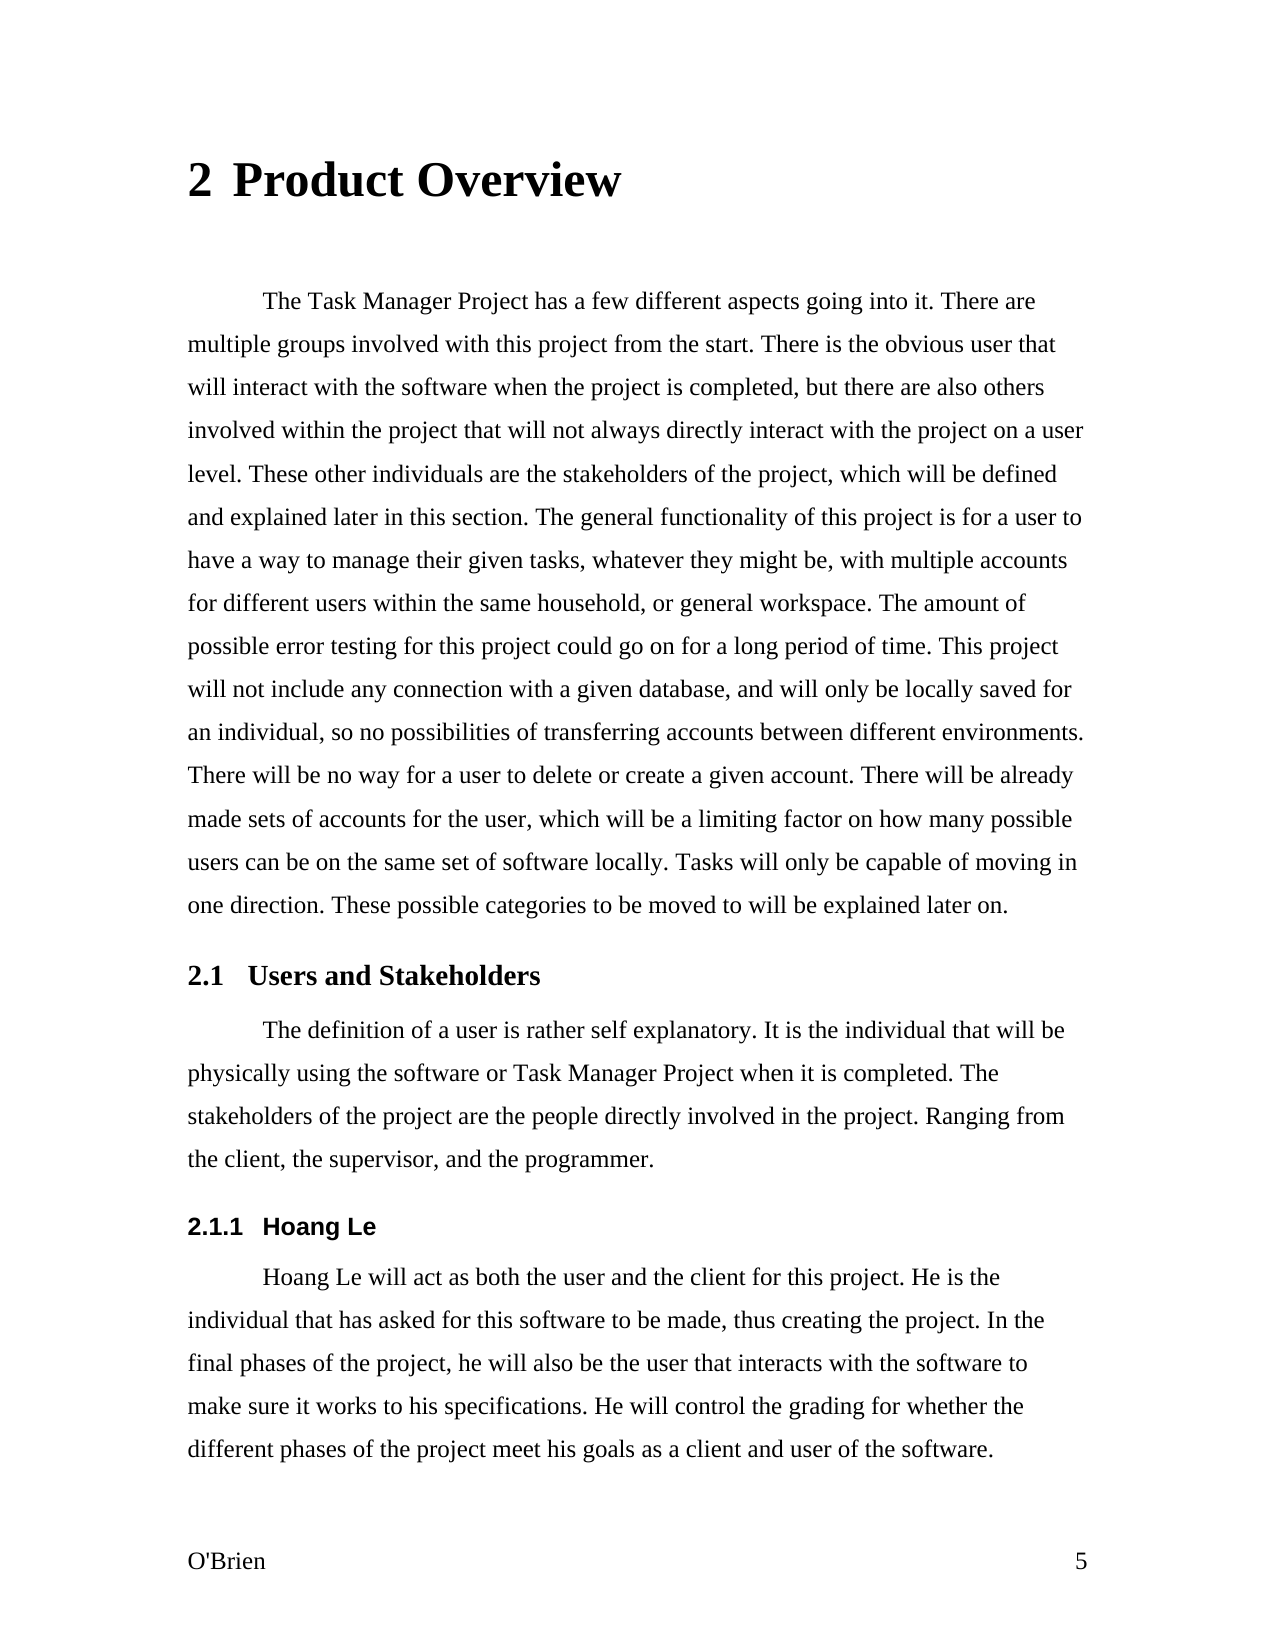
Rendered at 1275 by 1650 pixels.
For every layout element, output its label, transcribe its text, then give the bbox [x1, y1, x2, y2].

subtitle Users and Stakeholders [187, 958, 1087, 992]
subtitle Hoang Le [187, 1212, 1087, 1241]
text The definition of a user is rather self explanatory. It is the individual that will be physically using the software or Task Manager Project when it is completed. The stakeholders of the project are the people directly involved in the project. Ranging from the client, the supervisor, and the programmer. [187, 1015, 1087, 1173]
text Hoang Le will act as both the user and the client for this project. He is the individual that has asked for this software to be made, thus creating the project. In the final phases of the project, he will also be the user that interacts with the software to make sure it works to his specifications. He will control the grading for whether the different phases of the project meet his goals as a client and user of the software. [187, 1262, 1087, 1463]
subtitle Product Overview [187, 150, 1087, 207]
text The Task Manager Project has a few different aspects going into it. There are multiple groups involved with this project from the start. There is the obvious user that will interact with the software when the project is completed, but there are also others involved within the project that will not always directly interact with the project on a user level. These other individuals are the stakeholders of the project, which will be defined and explained later in this section. The general functionality of this project is for a user to have a way to manage their given tasks, whatever they might be, with multiple accounts for different users within the same household, or general workspace. The amount of possible error testing for this project could go on for a long period of time. This project will not include any connection with a given database, and will only be locally saved for an individual, so no possibilities of transferring accounts between different environments. There will be no way for a user to delete or create a given account. There will be already made sets of accounts for the user, which will be a limiting factor on how many possible users can be on the same set of software locally. Tasks will only be capable of moving in one direction. These possible categories to be moved to will be explained later on. [187, 286, 1087, 919]
